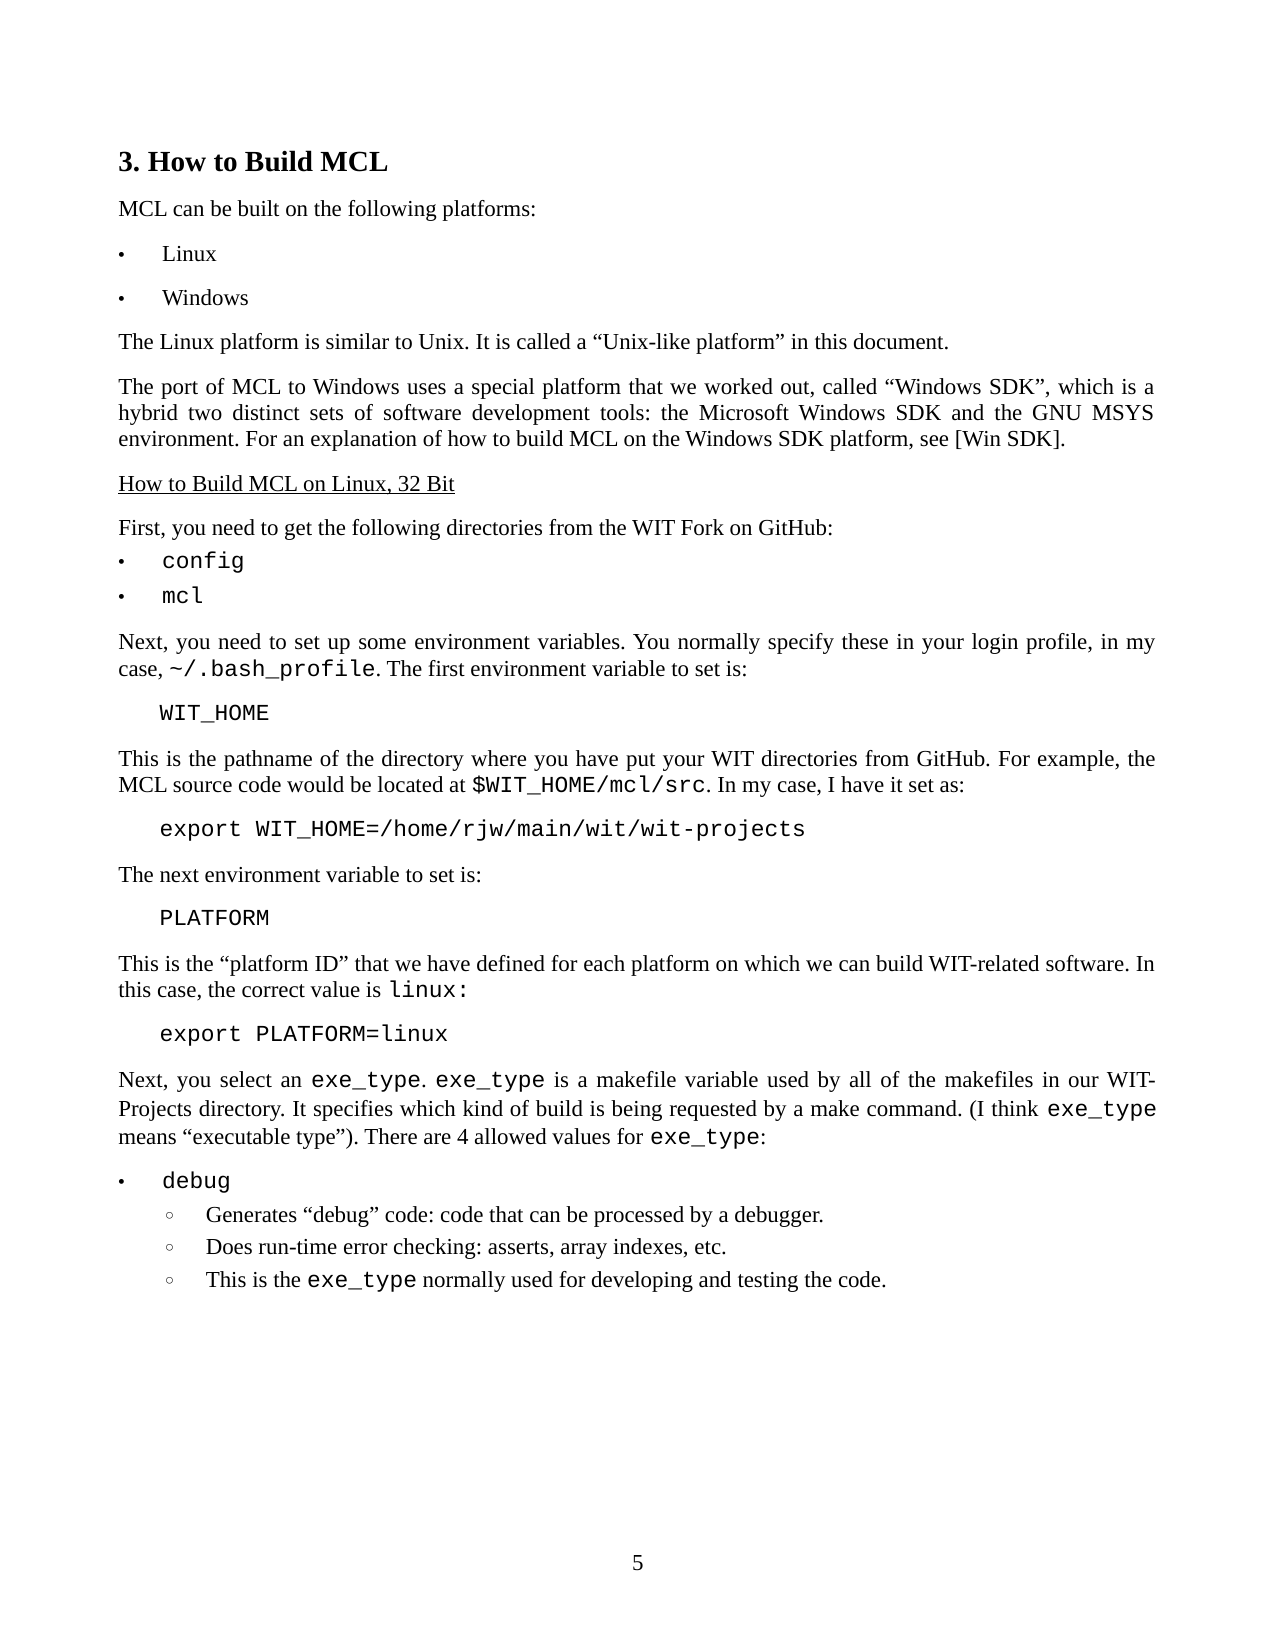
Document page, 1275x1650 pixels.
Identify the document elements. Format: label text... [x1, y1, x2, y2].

list Windows [118, 284, 1157, 310]
list Does run-time error checking: asserts, array indexes, etc. [162, 1233, 1157, 1260]
list Generates “debug” code: code that can be processed by a debugger. [162, 1201, 1157, 1227]
list debug [118, 1169, 1157, 1195]
text The Linux platform is similar to Unix. It is called a “Unix-like platform” in this document. [118, 328, 1157, 355]
text First, you need to get the following directories from the WIT Fork on GitHub: [118, 514, 1157, 541]
subtitle How to Build MCL [118, 144, 1157, 177]
text Next, you need to set up some environment variables. You normally specify these in your login profile, in my case, ~/.bash_profile. The first environment variable to set is: [118, 628, 1157, 683]
text export WIT_HOME=/home/rjw/main/wit/wit-projects [118, 817, 1157, 843]
list This is the exe_type normally used for developing and testing the code. [162, 1266, 1157, 1294]
list config [118, 549, 1157, 575]
text The next environment variable to set is: [118, 861, 1157, 888]
list Linux [118, 239, 1157, 266]
text export PLATFORM=linux [118, 1022, 1157, 1048]
text This is the pathname of the directory where you have put your WIT directories from GitHub. For example, the MCL source code would be located at $WIT_HOME/mcl/src. In my case, I have it set as: [118, 745, 1157, 799]
text WIT_HOME [118, 701, 1157, 727]
text MCL can be built on the following platforms: [118, 195, 1157, 222]
text The port of MCL to Windows uses a special platform that we worked out, called “Windows SDK”, which is a hybrid two distinct sets of software development tools: the Microsoft Windows SDK and the GNU MSYS environment. For an explanation of how to build MCL on the Windows SDK platform, see [Win SDK]. [118, 373, 1157, 452]
text PLATFORM [118, 906, 1157, 932]
list mcl [118, 584, 1157, 610]
text How to Build MCL on Linux, 32 Bit [118, 470, 1157, 496]
text This is the “platform ID” that we have defined for each platform on which we can build WIT-related software. In this case, the correct value is linux: [118, 950, 1157, 1004]
text Next, you select an exe_type. exe_type is a makefile variable used by all of the makefiles in our WIT-Projects directory. It specifies which kind of build is being requested by a make command. (I think exe_type means “executable type”). There are 4 allowed values for exe_type: [118, 1066, 1157, 1151]
